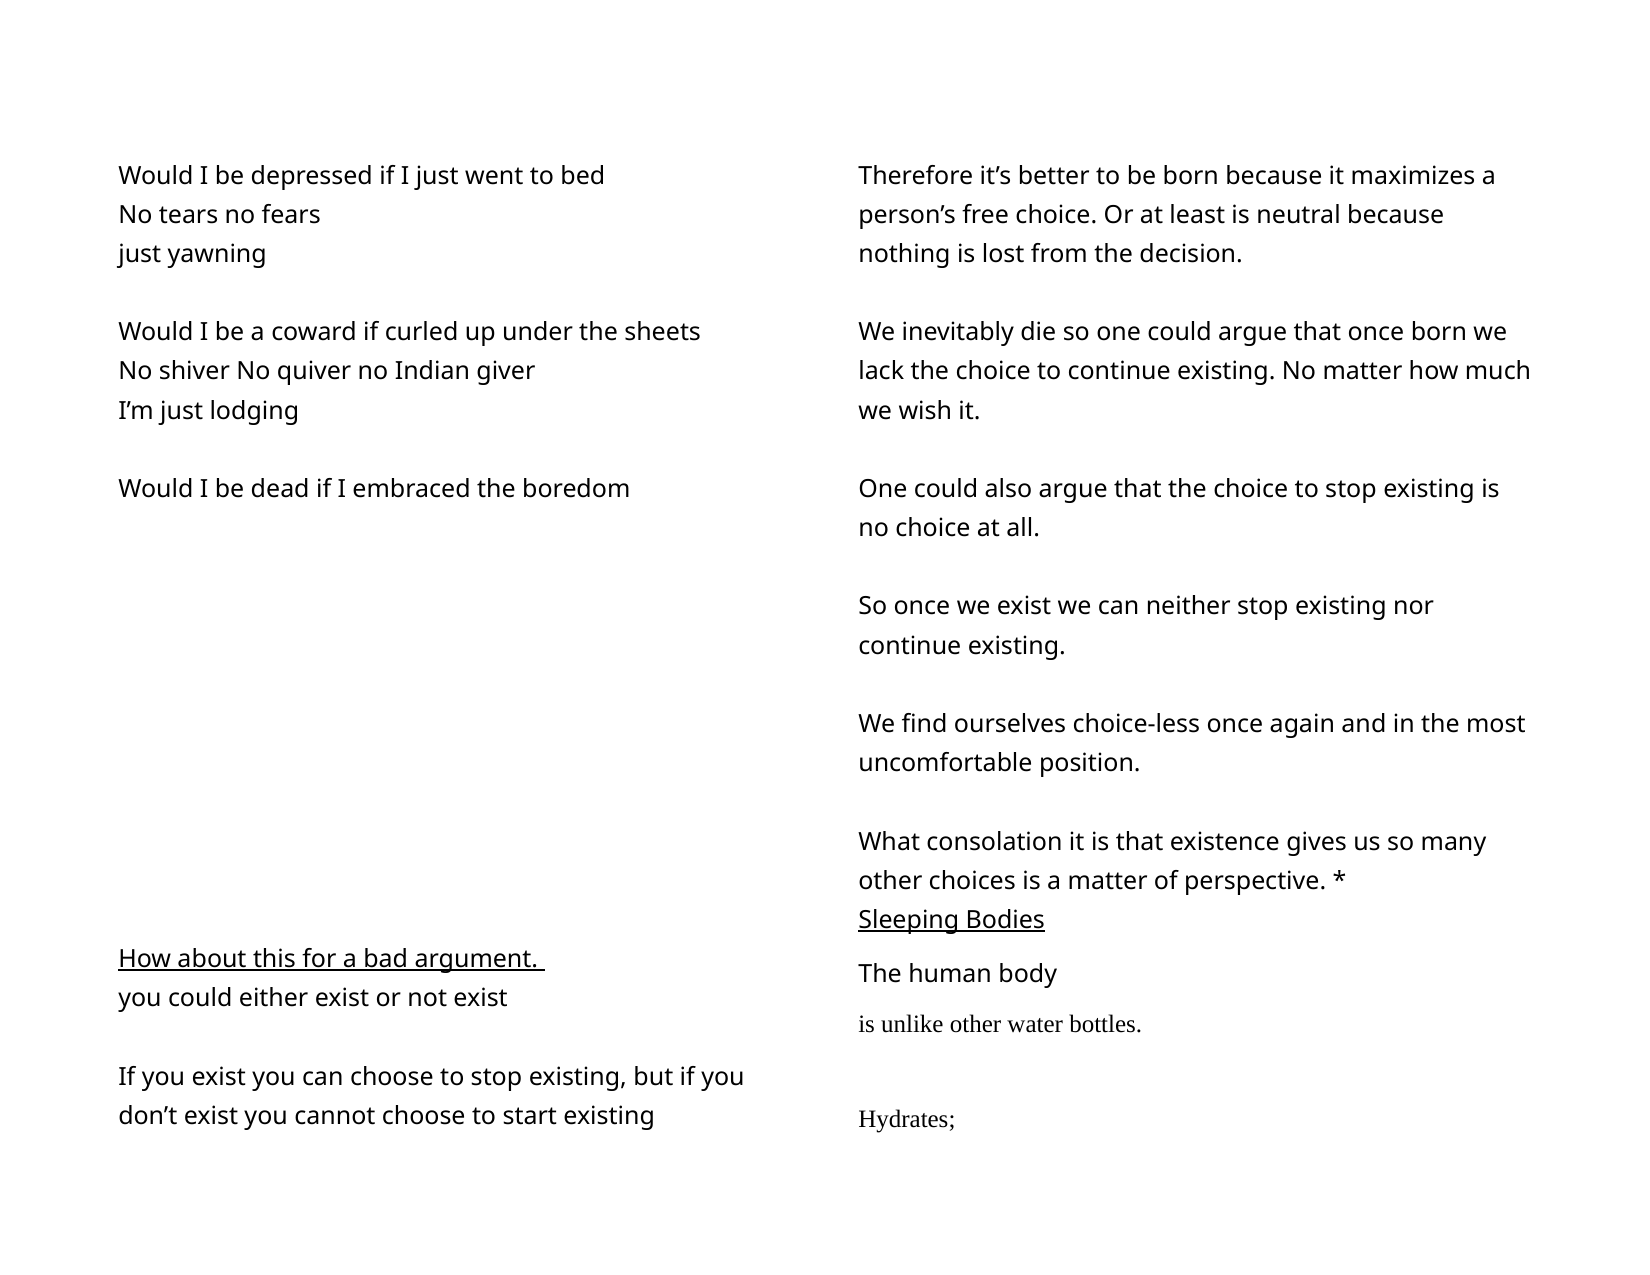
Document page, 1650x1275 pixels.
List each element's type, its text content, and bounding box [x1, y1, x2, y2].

text One could also argue that the choice to stop existing is no choice at all. [858, 471, 1532, 544]
text How about this for a bad argument. [118, 941, 792, 975]
text just yawning [118, 236, 792, 270]
text So once we exist we can neither stop existing nor continue existing. [858, 588, 1532, 661]
text I’m just lodging [118, 392, 792, 426]
text We inevitably die so one could argue that once born we lack the choice to continue existing. No matter how much we wish it. [858, 314, 1532, 426]
text Would I be dead if I embraced the boredom [118, 471, 792, 505]
text We find ourselves choice-less once again and in the most uncomfortable position. [858, 706, 1532, 779]
text you could either exist or not exist [118, 980, 792, 1014]
text The human body [858, 955, 1532, 989]
text Hydrates; [858, 1104, 1532, 1133]
text Therefore it’s better to be born because it maximizes a person’s free choice. Or at least is neutral because nothing is lost from the decision. [858, 157, 1532, 270]
text Would I be a coward if curled up under the sheets [118, 314, 792, 348]
text What consolation it is that existence gives us so many other choices is a matter of perspective. * [858, 823, 1532, 896]
text No tears no fears [118, 196, 792, 231]
text Would I be depressed if I just went to bed [118, 157, 792, 191]
text Sleeping Bodies [858, 901, 1532, 936]
text No shiver No quiver no Indian giver [118, 353, 792, 387]
text If you exist you can choose to stop existing, but if you don’t exist you cannot choose to start existing [118, 1058, 792, 1131]
text is unlike other water bottles. [858, 1009, 1532, 1038]
